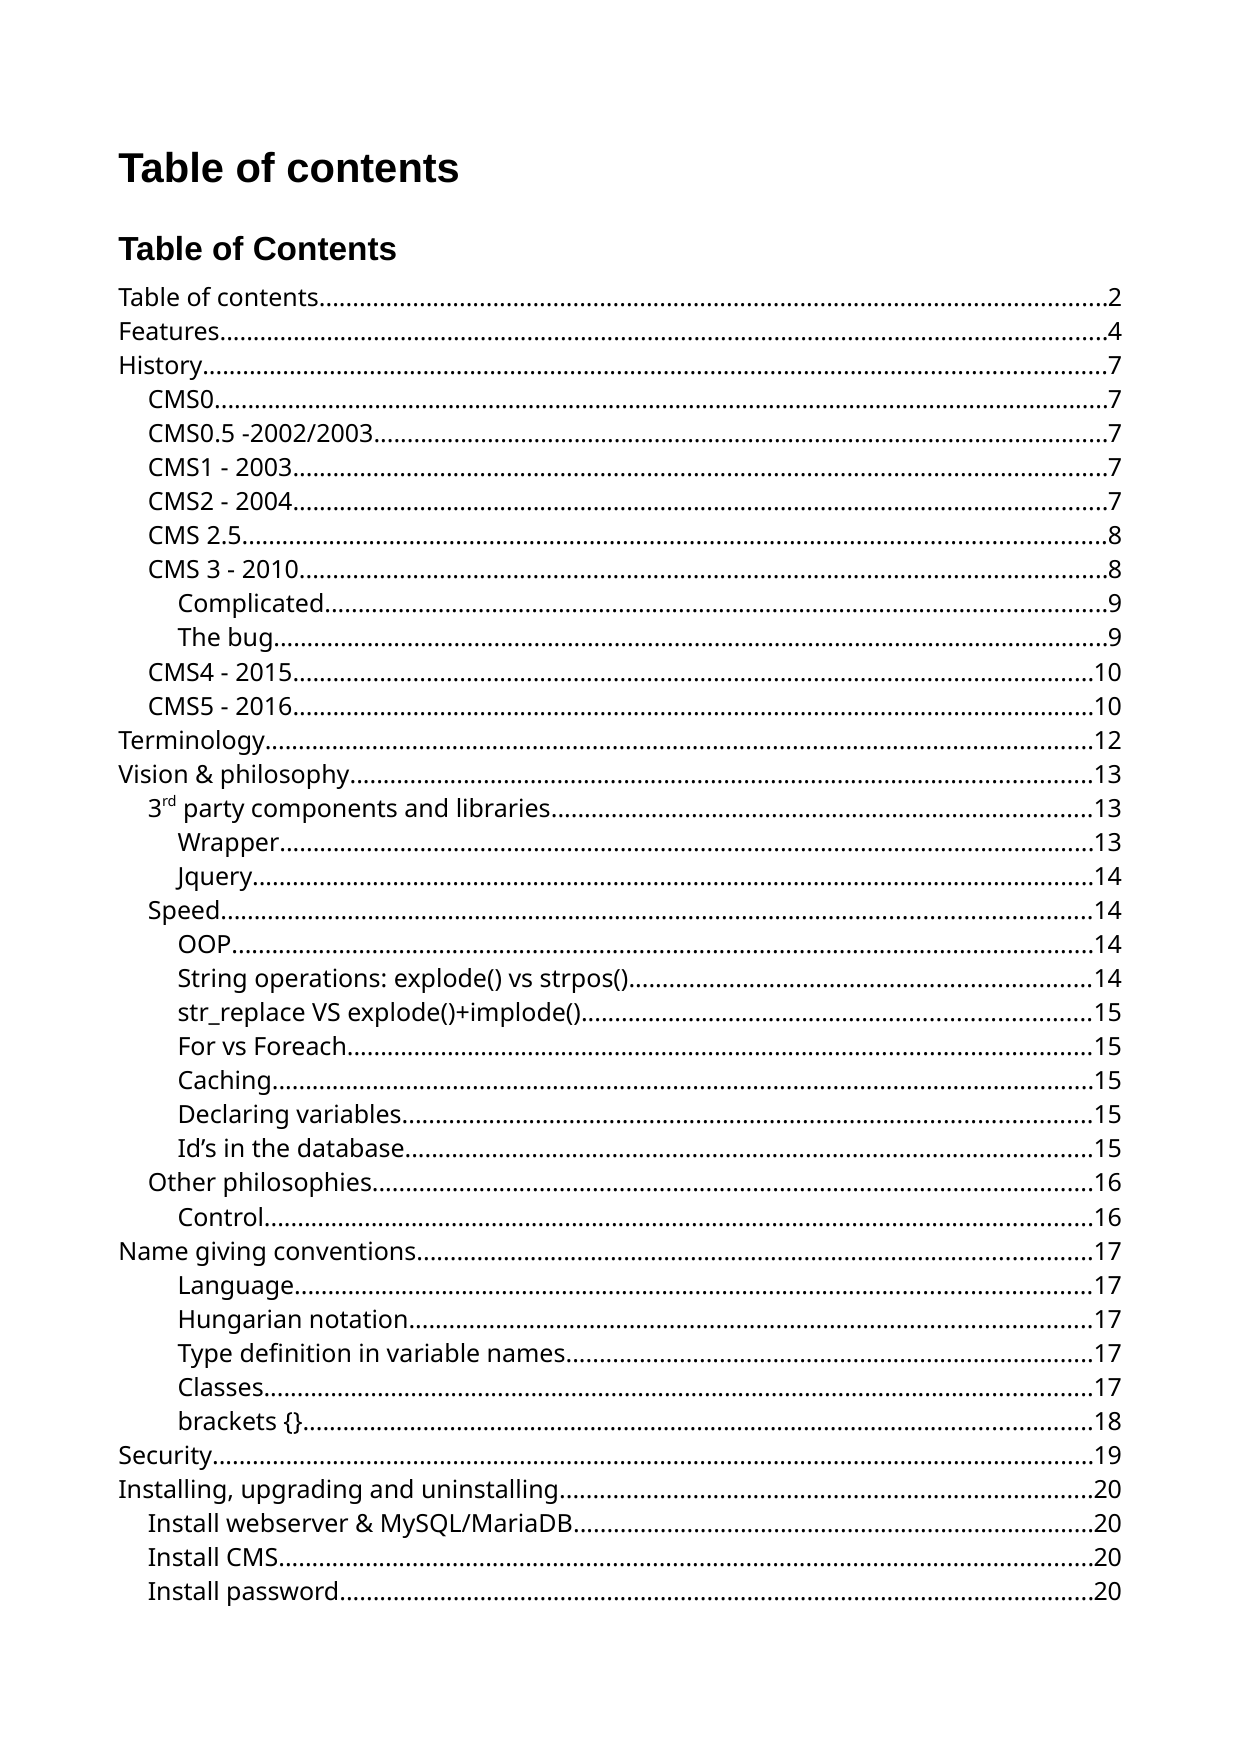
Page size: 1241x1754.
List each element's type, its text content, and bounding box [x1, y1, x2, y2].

text Features 4 [118, 313, 1122, 348]
subtitle Table of Contents [118, 228, 1122, 267]
subtitle Table of contents [118, 143, 1122, 191]
text CMS1 - 2003 7 [148, 450, 1122, 484]
text History 7 [118, 348, 1122, 382]
text Language 17 [177, 1267, 1122, 1301]
text brackets {} 18 [177, 1403, 1122, 1438]
text String operations: explode() vs strpos() 14 [177, 961, 1122, 995]
text Declaring variables 15 [177, 1097, 1122, 1131]
text Vision & philosophy 13 [118, 756, 1122, 790]
text CMS0 7 [148, 382, 1122, 416]
text Security 19 [118, 1438, 1122, 1472]
text Wrapper 13 [177, 824, 1122, 858]
text Install webserver & MySQL/MariaDB 20 [148, 1506, 1122, 1540]
text OOP 14 [177, 927, 1122, 961]
text CMS 2.5 8 [148, 518, 1122, 552]
text CMS4 - 2015 10 [148, 654, 1122, 688]
text Jquery 14 [177, 858, 1122, 893]
text Install CMS 20 [148, 1540, 1122, 1574]
text Hungarian notation 17 [177, 1301, 1122, 1335]
text CMS0.5 -2002/2003 7 [148, 416, 1122, 450]
text Classes 17 [177, 1369, 1122, 1403]
text str_replace VS explode()+implode() 15 [177, 995, 1122, 1029]
text Type definition in variable names 17 [177, 1335, 1122, 1369]
text Installing, upgrading and uninstalling 20 [118, 1472, 1122, 1506]
text CMS 3 - 2010 8 [148, 552, 1122, 586]
text Complicated 9 [177, 586, 1122, 620]
text Control 16 [177, 1199, 1122, 1233]
text CMS2 - 2004 7 [148, 484, 1122, 518]
text Other philosophies 16 [148, 1165, 1122, 1199]
text Table of contents 2 [118, 279, 1122, 313]
text 3rd party components and libraries 13 [148, 790, 1122, 824]
text Name giving conventions 17 [118, 1233, 1122, 1267]
text The bug 9 [177, 620, 1122, 654]
text Speed 14 [148, 893, 1122, 927]
text Id’s in the database 15 [177, 1131, 1122, 1165]
text Terminology 12 [118, 722, 1122, 756]
text For vs Foreach 15 [177, 1029, 1122, 1063]
text Install password 20 [148, 1574, 1122, 1608]
text Caching 15 [177, 1063, 1122, 1097]
text CMS5 - 2016 10 [148, 688, 1122, 722]
